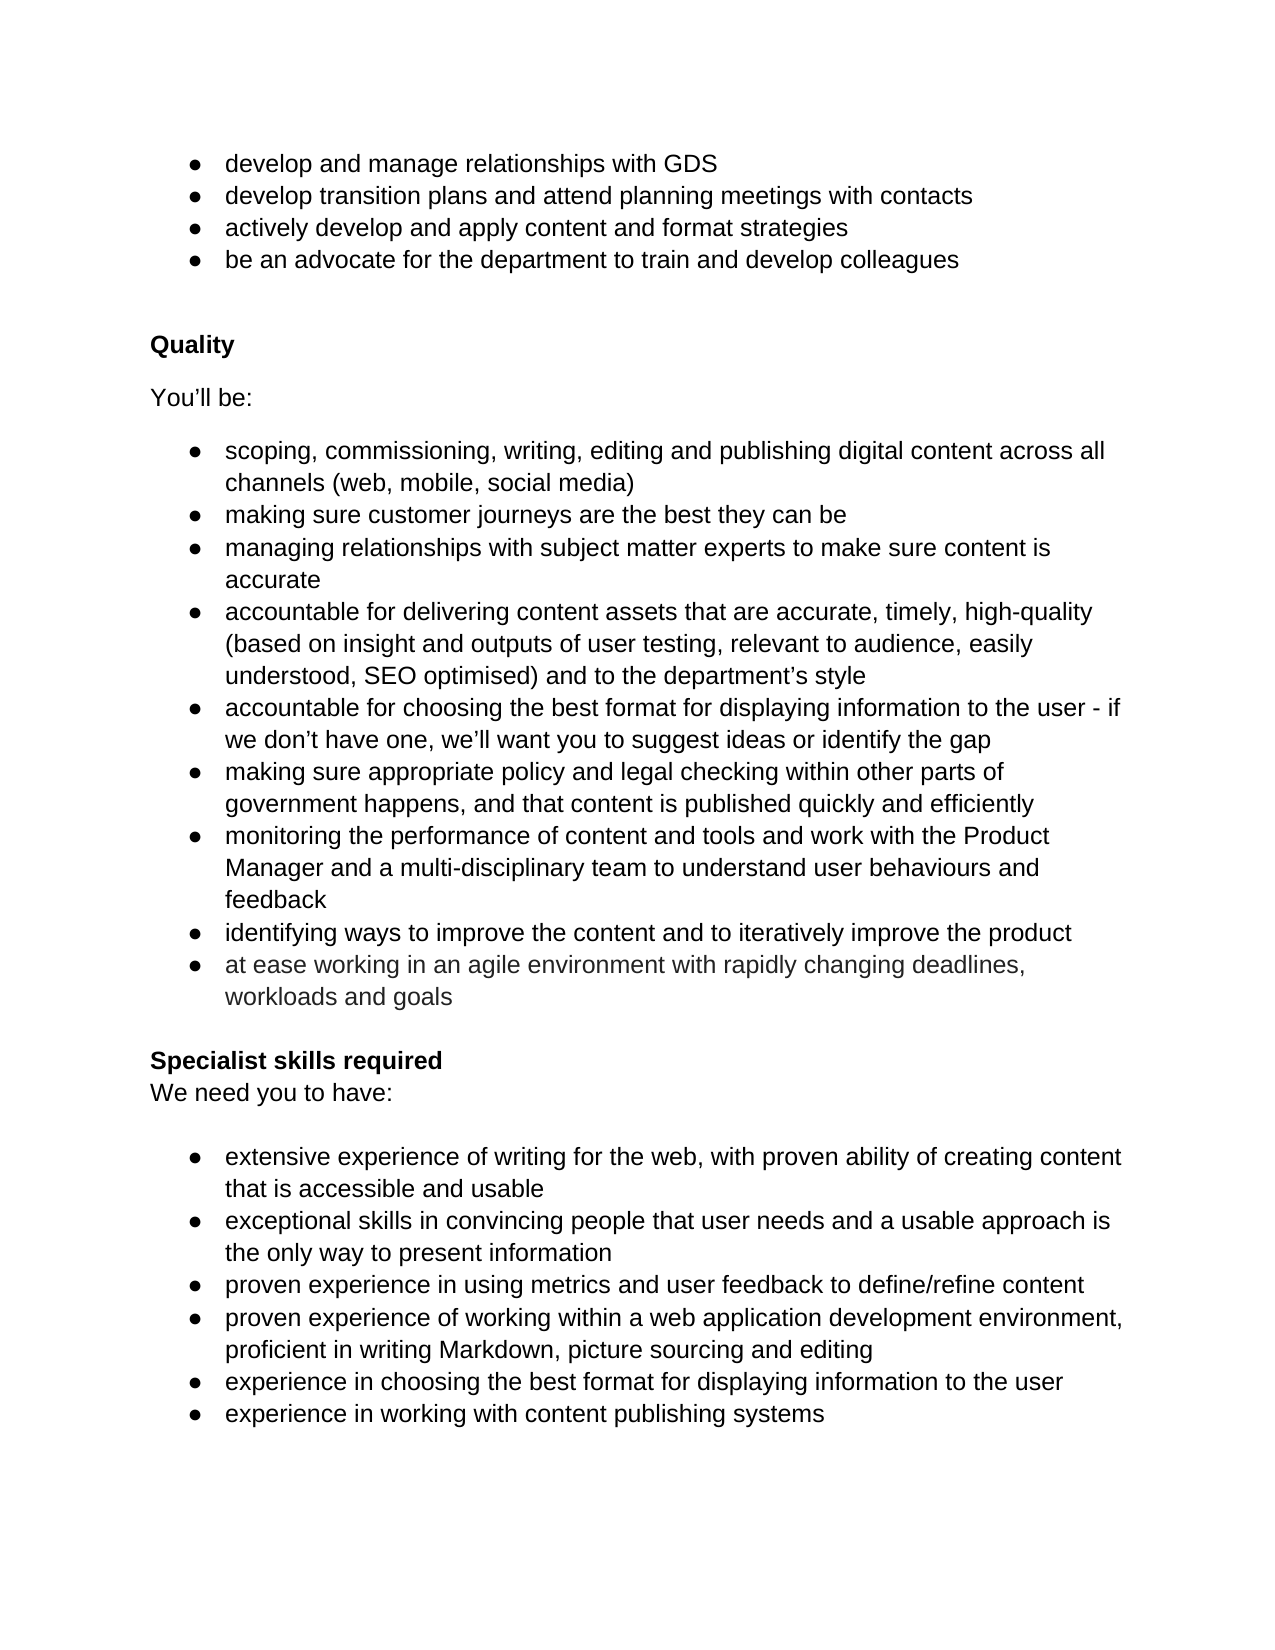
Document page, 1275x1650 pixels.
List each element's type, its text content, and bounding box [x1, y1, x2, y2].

list proven experience in using metrics and user feedback to define/refine content [187, 1271, 1125, 1299]
list identifying ways to improve the content and to iteratively improve the product [187, 918, 1125, 946]
list extensive experience of writing for the web, with proven ability of creating content that is accessible and usable [187, 1143, 1125, 1203]
list exceptional skills in convincing people that user needs and a usable approach is the only way to present information [187, 1207, 1125, 1267]
list experience in working with content publishing systems [187, 1399, 1125, 1427]
list at ease working in an agile environment with rapidly changing deadlines, workloads and goals [187, 950, 1125, 1010]
list accountable for choosing the best format for displaying information to the user - if we don’t have one, we’ll want you to suggest ideas or identify the gap [187, 694, 1125, 754]
text Specialist skills required [150, 1047, 1125, 1074]
list monitoring the performance of content and tools and work with the Product Manager and a multi-disciplinary team to understand user behaviours and feedback [187, 822, 1125, 914]
list be an advocate for the department to train and develop colleagues [187, 246, 1125, 274]
list scoping, commissioning, writing, editing and publishing digital content across all channels (web, mobile, social media) [187, 437, 1125, 497]
list making sure appropriate policy and legal checking within other parts of government happens, and that content is published quickly and efficiently [187, 758, 1125, 818]
text Quality [150, 331, 1125, 359]
text You’ll be: [150, 384, 1125, 412]
list proven experience of working within a web application development environment, proficient in writing Markdown, picture sourcing and editing [187, 1303, 1125, 1363]
list making sure customer journeys are the best they can be [187, 501, 1125, 529]
list develop and manage relationships with GDS [187, 150, 1125, 178]
text We need you to have: [150, 1079, 1125, 1107]
list actively develop and apply content and format strategies [187, 214, 1125, 242]
list experience in choosing the best format for displaying information to the user [187, 1367, 1125, 1395]
list managing relationships with subject matter experts to make sure content is accurate [187, 533, 1125, 593]
list develop transition plans and attend planning meetings with contacts [187, 182, 1125, 210]
list accountable for delivering content assets that are accurate, timely, high-quality (based on insight and outputs of user testing, relevant to audience, easily understood, SEO optimised) and to the department’s style [187, 597, 1125, 689]
